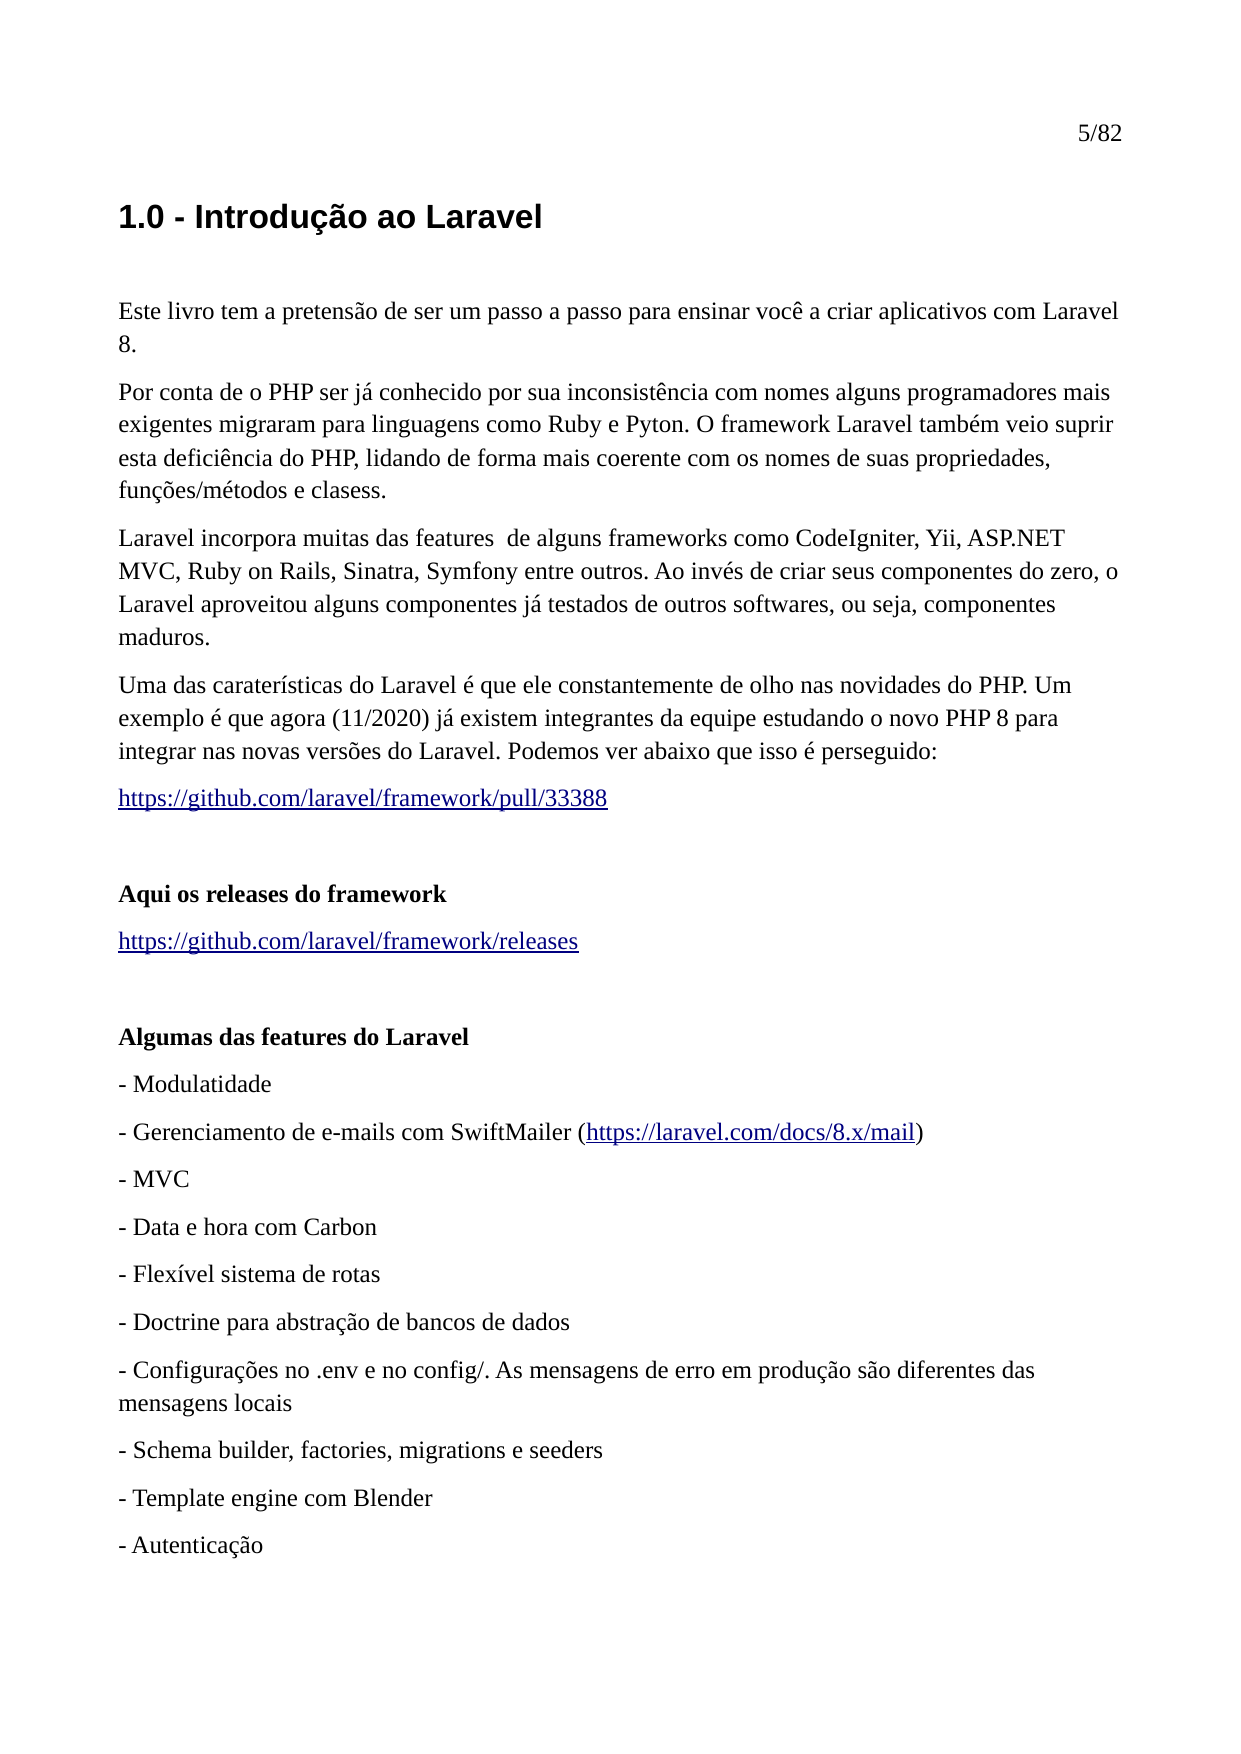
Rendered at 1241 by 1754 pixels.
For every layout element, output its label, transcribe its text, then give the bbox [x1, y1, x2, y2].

text - Gerenciamento de e-mails com SwiftMailer (https://laravel.com/docs/8.x/mail) [118, 1117, 1122, 1146]
text Laravel incorpora muitas das features de alguns frameworks como CodeIgniter, Yii, ASP.NET MVC, Ruby on Rails, Sinatra, Symfony entre outros. Ao invés de criar seus componentes do zero, o Laravel aproveitou alguns componentes já testados de outros softwares, ou seja, componentes maduros. [118, 523, 1122, 651]
text - Template engine com Blender [118, 1483, 1122, 1512]
text - MVC [118, 1164, 1122, 1193]
text Aqui os releases do framework [118, 879, 1122, 907]
text - Configurações no .env e no config/. As mensagens de erro em produção são diferentes das mensagens locais [118, 1355, 1122, 1417]
text - Doctrine para abstração de bancos de dados [118, 1307, 1122, 1336]
text Por conta de o PHP ser já conhecido por sua inconsistência com nomes alguns programadores mais exigentes migraram para linguagens como Ruby e Pyton. O framework Laravel também veio suprir esta deficiência do PHP, lidando de forma mais coerente com os nomes de suas propriedades, funções/métodos e clasess. [118, 377, 1122, 504]
text - Schema builder, factories, migrations e seeders [118, 1435, 1122, 1464]
text - Data e hora com Carbon [118, 1212, 1122, 1241]
text Este livro tem a pretensão de ser um passo a passo para ensinar você a criar aplicativos com Laravel 8. [118, 296, 1122, 358]
text https://github.com/laravel/framework/pull/33388 [118, 783, 1122, 812]
text - Modulatidade [118, 1069, 1122, 1098]
text https://github.com/laravel/framework/releases [118, 926, 1122, 955]
text Uma das caraterísticas do Laravel é que ele constantemente de olho nas novidades do PHP. Um exemplo é que agora (11/2020) já existem integrantes da equipe estudando o novo PHP 8 para integrar nas novas versões do Laravel. Podemos ver abaixo que isso é perseguido: [118, 670, 1122, 765]
text - Autenticação [118, 1531, 1122, 1559]
text Algumas das features do Laravel [118, 1022, 1122, 1050]
subtitle 1.0 - Introdução ao Laravel [118, 197, 1122, 236]
text - Flexível sistema de rotas [118, 1259, 1122, 1288]
